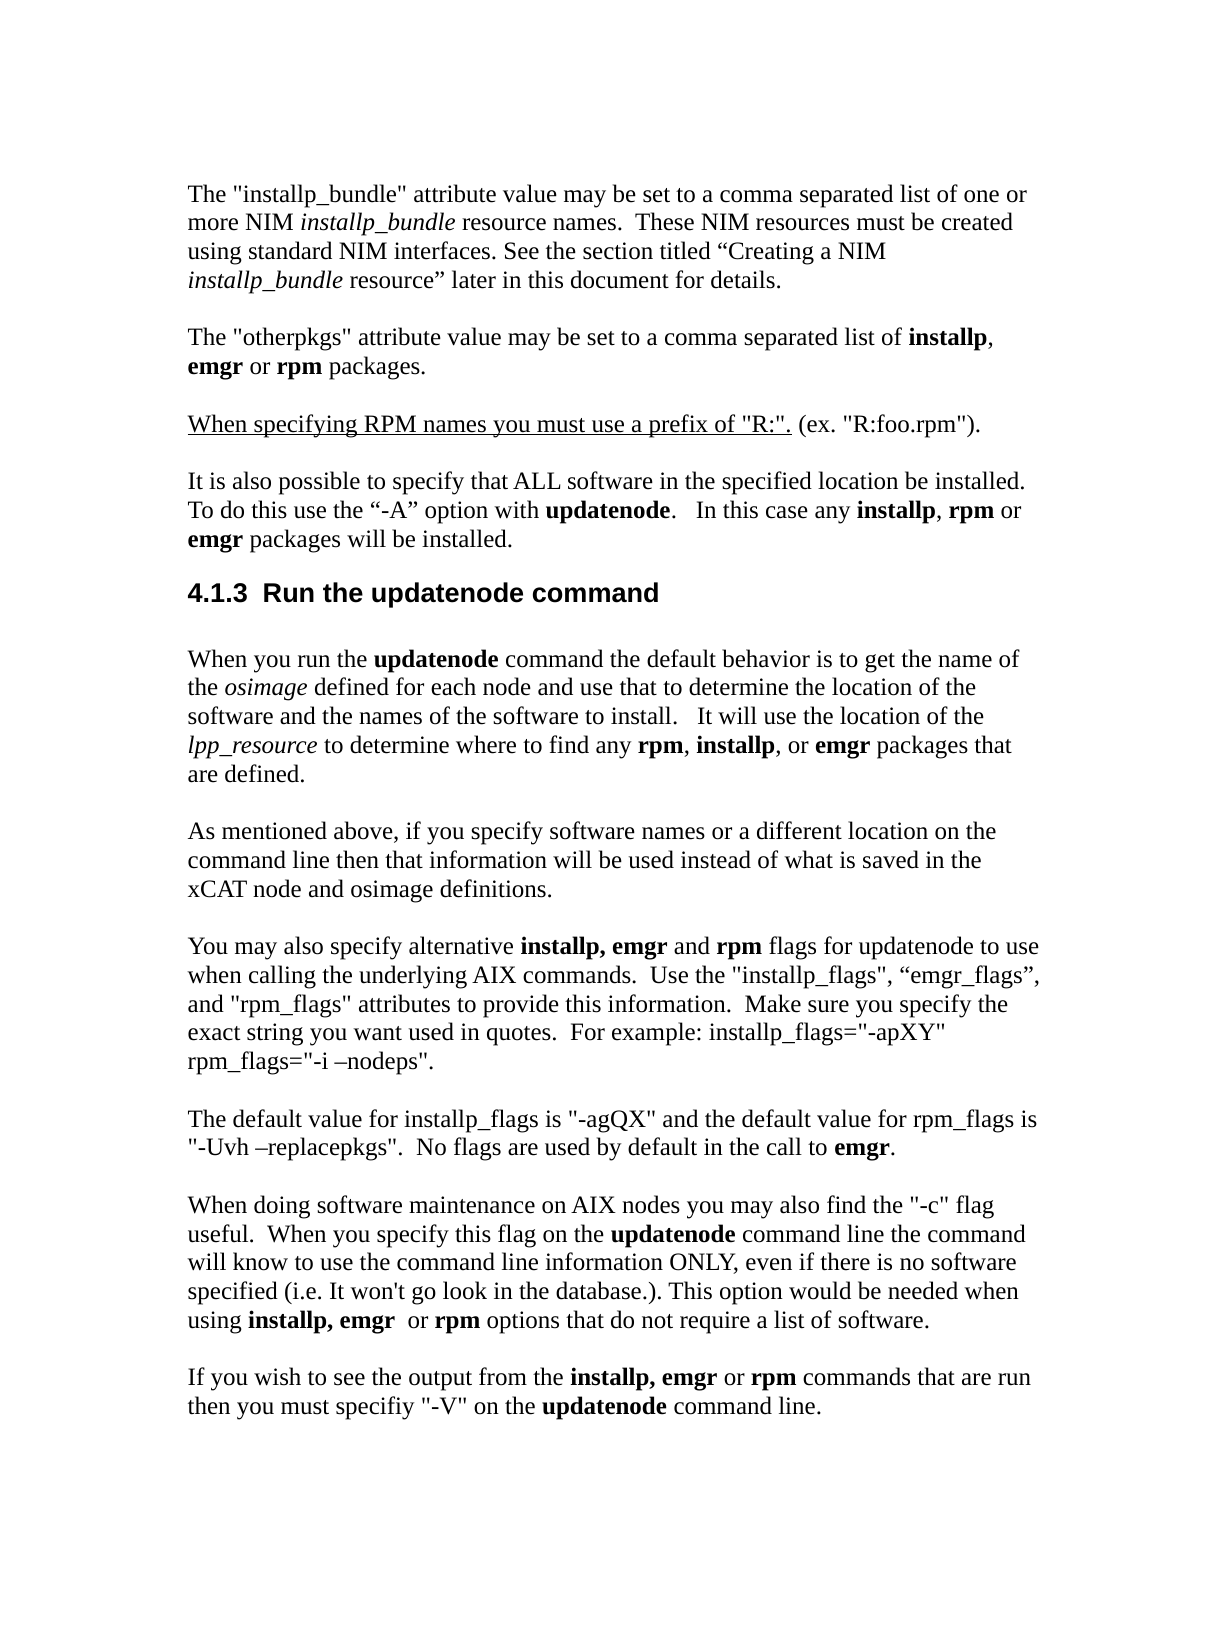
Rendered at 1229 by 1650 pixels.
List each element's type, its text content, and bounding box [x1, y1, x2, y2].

text You may also specify alternative installp, emgr and rpm flags for updatenode to use when calling the underlying AIX commands. Use the "installp_flags", “emgr_flags”, and "rpm_flags" attributes to provide this information. Make sure you specify the exact string you want used in quotes. For example: installp_flags="-apXY" rpm_flags="-i –nodeps". [187, 931, 1041, 1075]
text When doing software maintenance on AIX nodes you may also find the "-c" flag useful. When you specify this flag on the updatenode command line the command will know to use the command line information ONLY, even if there is no software specified (i.e. It won't go look in the database.). This option would be needed when using installp, emgr or rpm options that do not require a list of software. [187, 1190, 1041, 1334]
text If you wish to see the output from the installp, emgr or rpm commands that are run then you must specifiy "-V" on the updatenode command line. [187, 1362, 1041, 1420]
text It is also possible to specify that ALL software in the specified location be installed. To do this use the “-A” option with updatenode. In this case any installp, rpm or emgr packages will be installed. [187, 466, 1041, 552]
text The default value for installp_flags is "-agQX" and the default value for rpm_flags is "-Uvh –replacepkgs". No flags are used by default in the call to emgr. [187, 1104, 1041, 1161]
subtitle Run the updatenode command [187, 577, 1041, 609]
text The "otherpkgs" attribute value may be set to a comma separated list of installp, emgr or rpm packages. [187, 322, 1041, 380]
text As mentioned above, if you specify software names or a different location on the command line then that information will be used instead of what is saved in the xCAT node and osimage definitions. [187, 816, 1041, 902]
text When you run the updatenode command the default behavior is to get the name of the osimage defined for each node and use that to determine the location of the software and the names of the software to install. It will use the location of the lpp_resource to determine where to find any rpm, installp, or emgr packages that are defined. [187, 644, 1041, 787]
text When specifying RPM names you must use a prefix of "R:". (ex. "R:foo.rpm"). [187, 409, 1041, 437]
text The "installp_bundle" attribute value may be set to a comma separated list of one or more NIM installp_bundle resource names. These NIM resources must be created using standard NIM interfaces. See the section titled “Creating a NIM installp_bundle resource” later in this document for details. [187, 179, 1041, 294]
